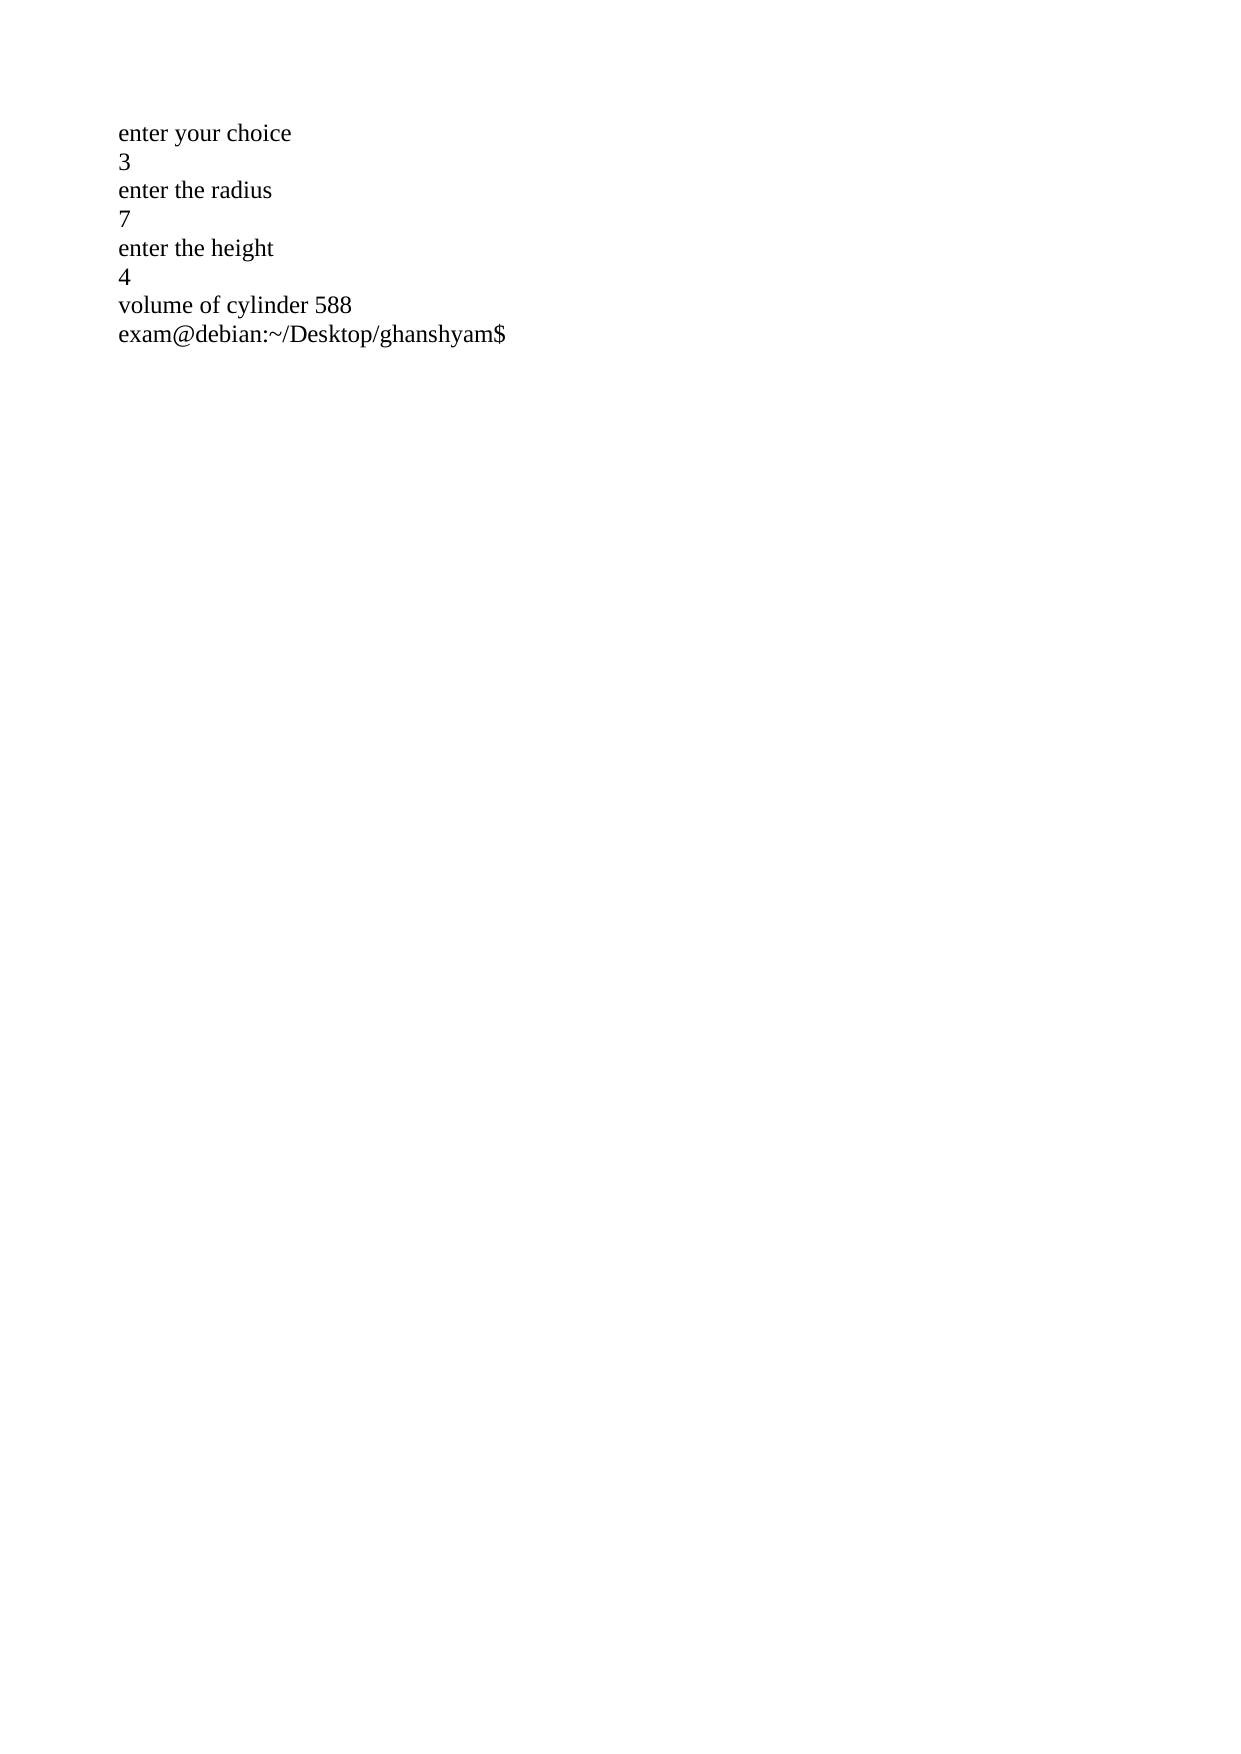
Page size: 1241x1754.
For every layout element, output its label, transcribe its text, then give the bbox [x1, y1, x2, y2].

text 7 [118, 204, 1122, 233]
text enter the height [118, 233, 1122, 262]
text 4 [118, 262, 1122, 291]
text enter the radius [118, 176, 1122, 204]
text 3 [118, 147, 1122, 176]
text exam@debian:~/Desktop/ghanshyam$ [118, 319, 1122, 348]
text volume of cylinder 588 [118, 291, 1122, 319]
text enter your choice [118, 118, 1122, 147]
